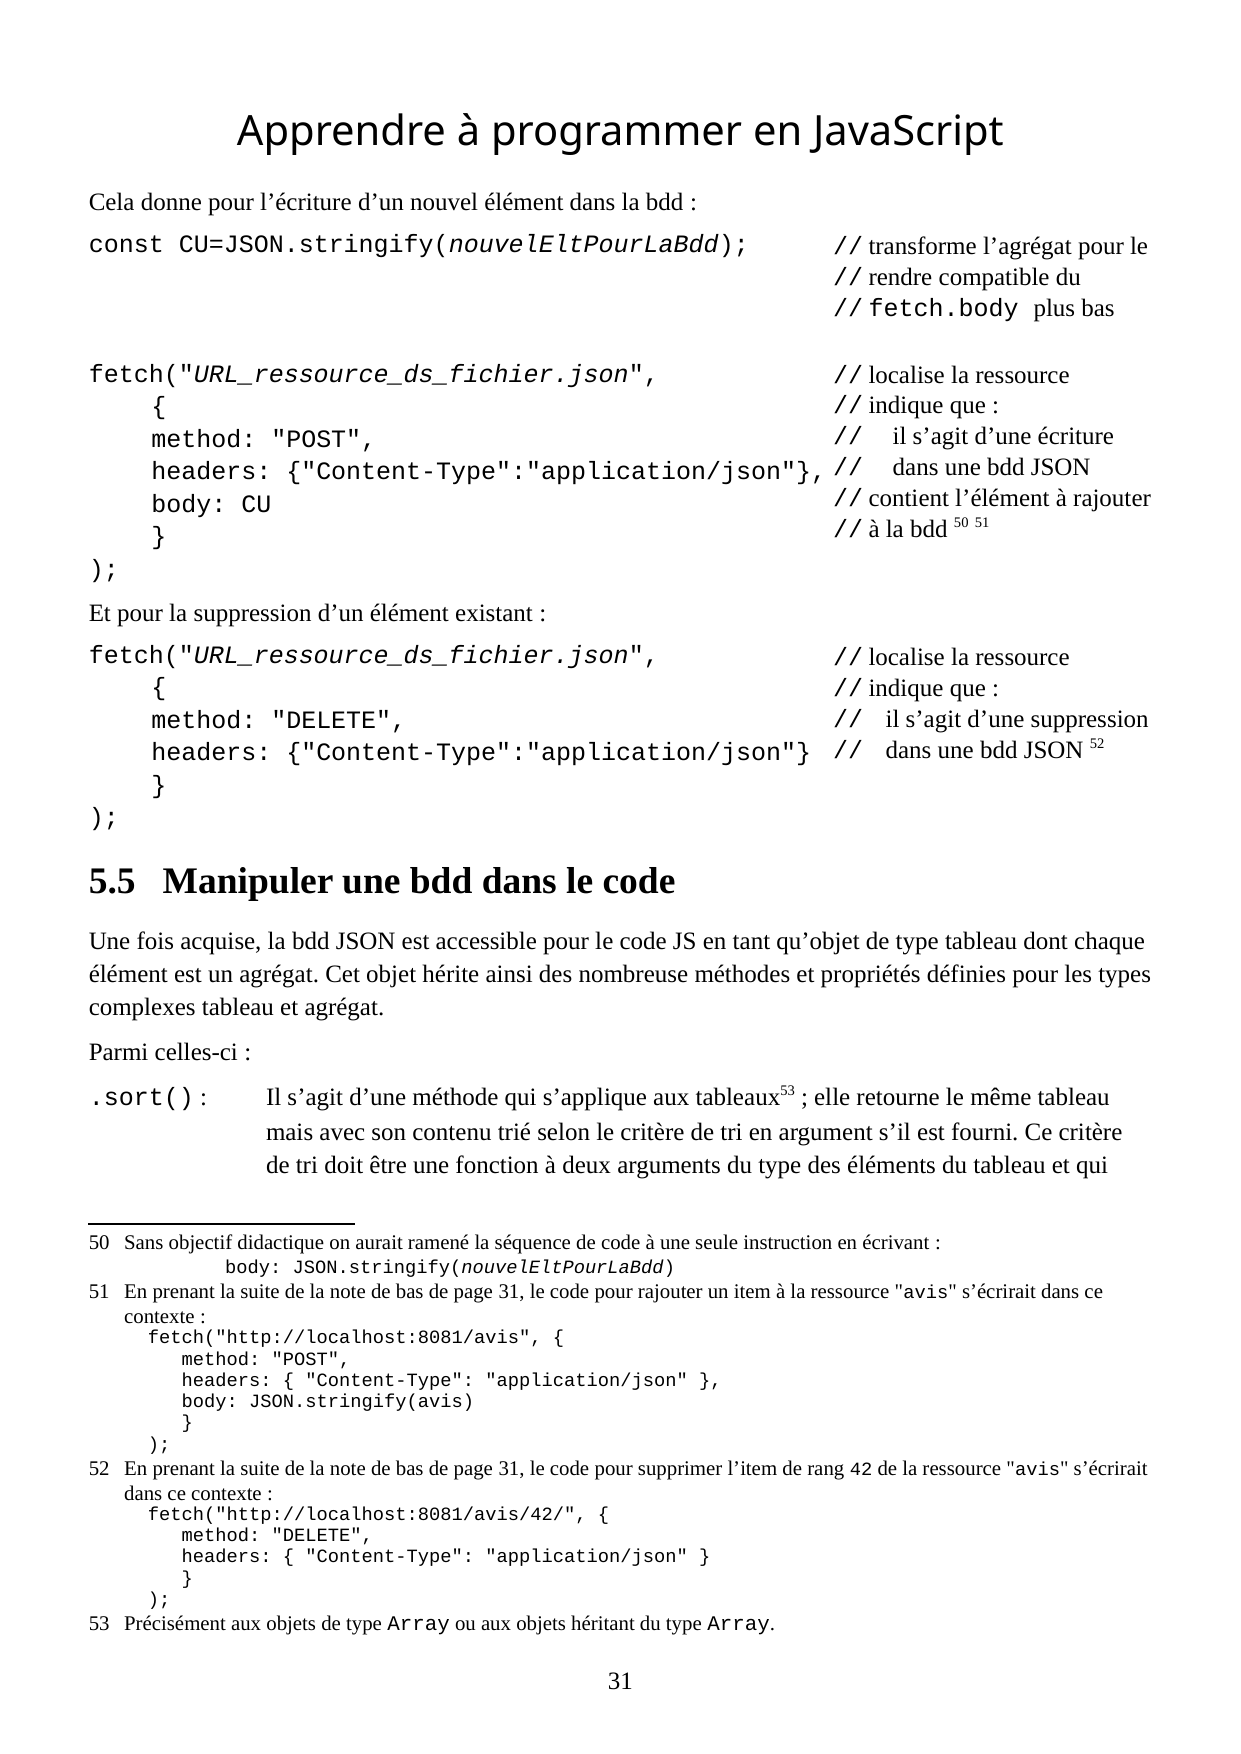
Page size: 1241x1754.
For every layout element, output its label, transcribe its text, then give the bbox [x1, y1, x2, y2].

subtitle Manipuler une bdd dans le code [88, 859, 1152, 902]
table_header // transforme l’agrégat pour le // rendre compatible du // fetch.body plus bas // localise la ressource // indique que : // il s’agit d’une écriture // dans une bdd JSON // contient l’élément à rajouter // à la bdd [833, 220, 1151, 592]
table_header // localise la ressource // indique que : // il s’agit d’une suppression // dans une bdd JSON [833, 631, 1151, 838]
table_header fetch("URL_ressource_ds_fichier.json", { method: "DELETE", headers: {"Content-Type":"application/json"} } ); [89, 631, 833, 838]
text Une fois acquise, la bdd JSON est accessible pour le code JS en tant qu’objet de type tableau dont chaque élément est un agrégat. Cet objet hérite ainsi des nombreuse méthodes et propriétés définies pour les types complexes tableau et agrégat. [88, 926, 1152, 1021]
text Parmi celles-ci : [88, 1037, 1152, 1066]
text .sort() : Il s’agit d’une méthode qui s’applique aux tableaux ; elle retourne le même tableau mais avec son contenu trié selon le critère de tri en argument s’il est fourni. Ce critère de tri doit être une fonction à deux arguments du type des éléments du tableau et qui [88, 1082, 1152, 1179]
table_header const CU=JSON.stringify(nouvelEltPourLaBdd); fetch("URL_ressource_ds_fichier.json", { method: "POST", headers: {"Content-Type":"application/json"}, body: CU } ); [89, 220, 833, 592]
text Et pour la suppression d’un élément existant : [88, 598, 1152, 626]
text Précisément aux objets de type Array ou aux objets héritant du type Array. [88, 1611, 1152, 1637]
text Cela donne pour l’écriture d’un nouvel élément dans la bdd : [88, 187, 1152, 215]
